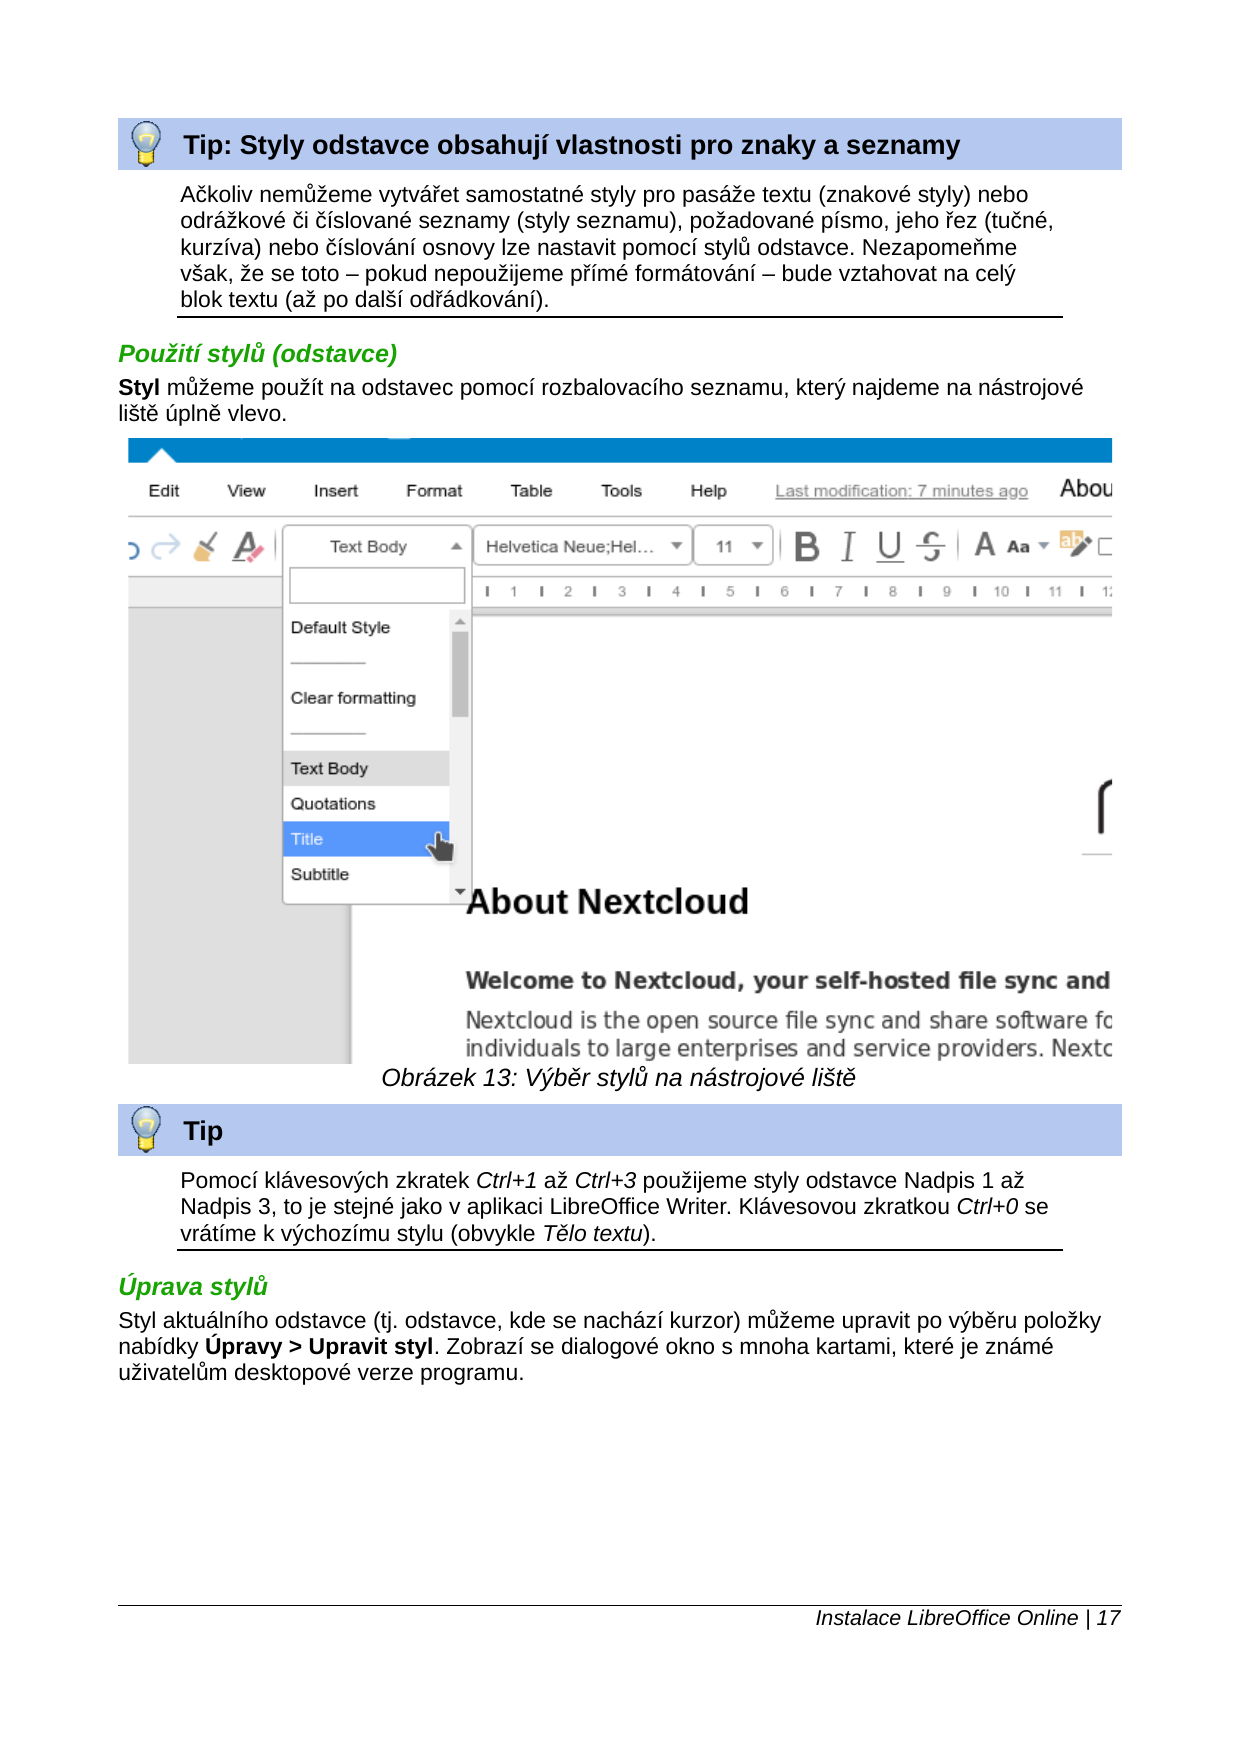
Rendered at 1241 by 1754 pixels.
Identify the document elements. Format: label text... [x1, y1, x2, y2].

text Styl můžeme použít na odstavec pomocí rozbalovacího seznamu, který najdeme na nástrojové liště úplně vlevo. [118, 373, 1122, 426]
text Ačkoliv nemůžeme vytvářet samostatné styly pro pasáže textu (znakové styly) nebo odrážkové či číslované seznamy (styly seznamu), požadované písmo, jeho řez (tučné, kurzíva) nebo číslování osnovy lze nastavit pomocí stylů odstavce. Nezapomeňme však, že se toto – pokud nepoužijeme přímé formátování – bude vztahovat na celý blok textu (až po další odřádkování). [177, 178, 1063, 316]
subtitle Použití stylů (odstavce) [118, 339, 1122, 368]
picture [119, 1104, 170, 1156]
picture [128, 438, 1113, 1064]
text Styl aktuálního odstavce (tj. odstavce, kde se nachází kurzor) můžeme upravit po výběru položky nabídky Úpravy > Upravit styl. Zobrazí se dialogové okno s mnoha kartami, které je známé uživatelům desktopové verze programu. [118, 1307, 1122, 1386]
subtitle Úprava stylů [118, 1272, 1122, 1301]
subtitle Tip [170, 1104, 1122, 1156]
text Obrázek 13: Výběr stylů na nástrojové liště [118, 439, 1122, 1092]
subtitle Tip: Styly odstavce obsahují vlastnosti pro znaky a seznamy [118, 118, 1122, 170]
text Pomocí klávesových zkratek Ctrl+1 až Ctrl+3 použijeme styly odstavce Nadpis 1 až Nadpis 3, to je stejné jako v aplikaci LibreOffice Writer. Klávesovou zkratkou Ctrl+0 se vrátíme k výchozímu stylu (obvykle Tělo textu). [177, 1164, 1063, 1249]
picture [119, 119, 170, 170]
